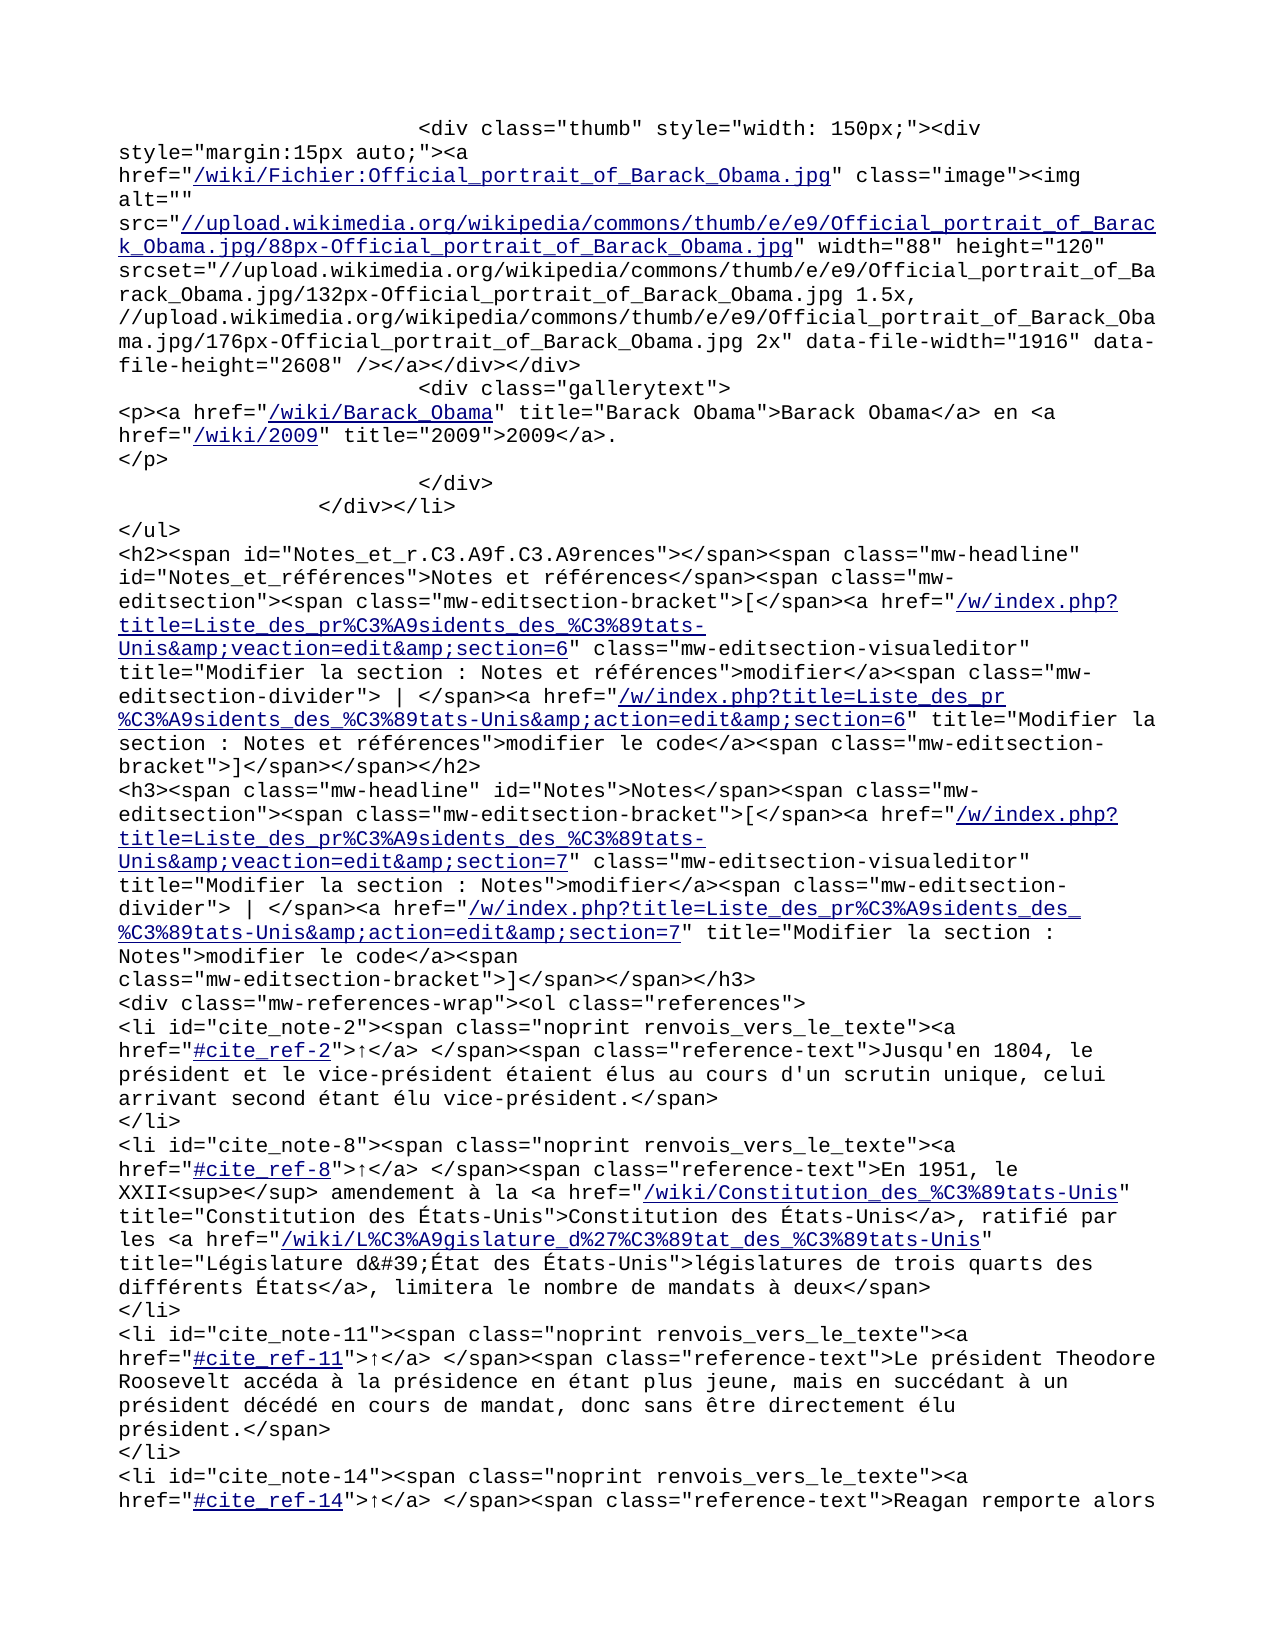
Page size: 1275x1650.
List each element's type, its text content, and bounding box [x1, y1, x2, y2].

text <h3><span class="mw-headline" id="Notes">Notes</span><span class="mw-editsection"><span class="mw-editsection-bracket">[</span><a href="/w/index.php?title=Liste_des_pr%C3%A9sidents_des_%C3%89tats-Unis&amp;veaction=edit&amp;section=7" class="mw-editsection-visualeditor" title="Modifier la section : Notes">modifier</a><span class="mw-editsection-divider"> | </span><a href="/w/index.php?title=Liste_des_pr%C3%A9sidents_des_%C3%89tats-Unis&amp;action=edit&amp;section=7" title="Modifier la section : Notes">modifier le code</a><span class="mw-editsection-bracket">]</span></span></h3> [118, 780, 1157, 993]
text <div class="mw-references-wrap"><ol class="references"> [118, 993, 1157, 1017]
text <h2><span id="Notes_et_r.C3.A9f.C3.A9rences"></span><span class="mw-headline" id="Notes_et_références">Notes et références</span><span class="mw-editsection"><span class="mw-editsection-bracket">[</span><a href="/w/index.php?title=Liste_des_pr%C3%A9sidents_des_%C3%89tats-Unis&amp;veaction=edit&amp;section=6" class="mw-editsection-visualeditor" title="Modifier la section : Notes et références">modifier</a><span class="mw-editsection-divider"> | </span><a href="/w/index.php?title=Liste_des_pr%C3%A9sidents_des_%C3%89tats-Unis&amp;action=edit&amp;section=6" title="Modifier la section : Notes et références">modifier le code</a><span class="mw-editsection-bracket">]</span></span></h2> [118, 544, 1157, 780]
text <li id="cite_note-14"><span class="noprint renvois_vers_le_texte"><a href="#cite_ref-14">↑</a> </span><span class="reference-text">Reagan remporte alors [118, 1466, 1157, 1513]
text </div></li> [118, 496, 1157, 520]
text <div class="thumb" style="width: 150px;"><div style="margin:15px auto;"><a href="/wiki/Fichier:Official_portrait_of_Barack_Obama.jpg" class="image"><img alt="" src="//upload.wikimedia.org/wikipedia/commons/thumb/e/e9/Official_portrait_of_Barack_Obama.jpg/88px-Official_portrait_of_Barack_Obama.jpg" width="88" height="120" srcset="//upload.wikimedia.org/wikipedia/commons/thumb/e/e9/Official_portrait_of_Barack_Obama.jpg/132px-Official_portrait_of_Barack_Obama.jpg 1.5x, //upload.wikimedia.org/wikipedia/commons/thumb/e/e9/Official_portrait_of_Barack_Obama.jpg/176px-Official_portrait_of_Barack_Obama.jpg 2x" data-file-width="1916" data-file-height="2608" /></a></div></div> [118, 118, 1157, 378]
text <li id="cite_note-2"><span class="noprint renvois_vers_le_texte"><a href="#cite_ref-2">↑</a> </span><span class="reference-text">Jusqu'en 1804, le président et le vice-président étaient élus au cours d'un scrutin unique, celui arrivant second étant élu vice-président.</span> [118, 1017, 1157, 1111]
text </li> [118, 1442, 1157, 1466]
text </p> [118, 449, 1157, 473]
text </li> [118, 1111, 1157, 1135]
text <li id="cite_note-11"><span class="noprint renvois_vers_le_texte"><a href="#cite_ref-11">↑</a> </span><span class="reference-text">Le président Theodore Roosevelt accéda à la présidence en étant plus jeune, mais en succédant à un président décédé en cours de mandat, donc sans être directement élu président.</span> [118, 1324, 1157, 1442]
text <p><a href="/wiki/Barack_Obama" title="Barack Obama">Barack Obama</a> en <a href="/wiki/2009" title="2009">2009</a>. [118, 402, 1157, 449]
text <div class="gallerytext"> [118, 378, 1157, 402]
text </div> [118, 473, 1157, 496]
text </li> [118, 1300, 1157, 1324]
text </ul> [118, 520, 1157, 544]
text <li id="cite_note-8"><span class="noprint renvois_vers_le_texte"><a href="#cite_ref-8">↑</a> </span><span class="reference-text">En 1951, le XXII<sup>e</sup> amendement à la <a href="/wiki/Constitution_des_%C3%89tats-Unis" title="Constitution des États-Unis">Constitution des États-Unis</a>, ratifié par les <a href="/wiki/L%C3%A9gislature_d%27%C3%89tat_des_%C3%89tats-Unis" title="Législature d&#39;État des États-Unis">législatures de trois quarts des différents États</a>, limitera le nombre de mandats à deux</span> [118, 1135, 1157, 1300]
